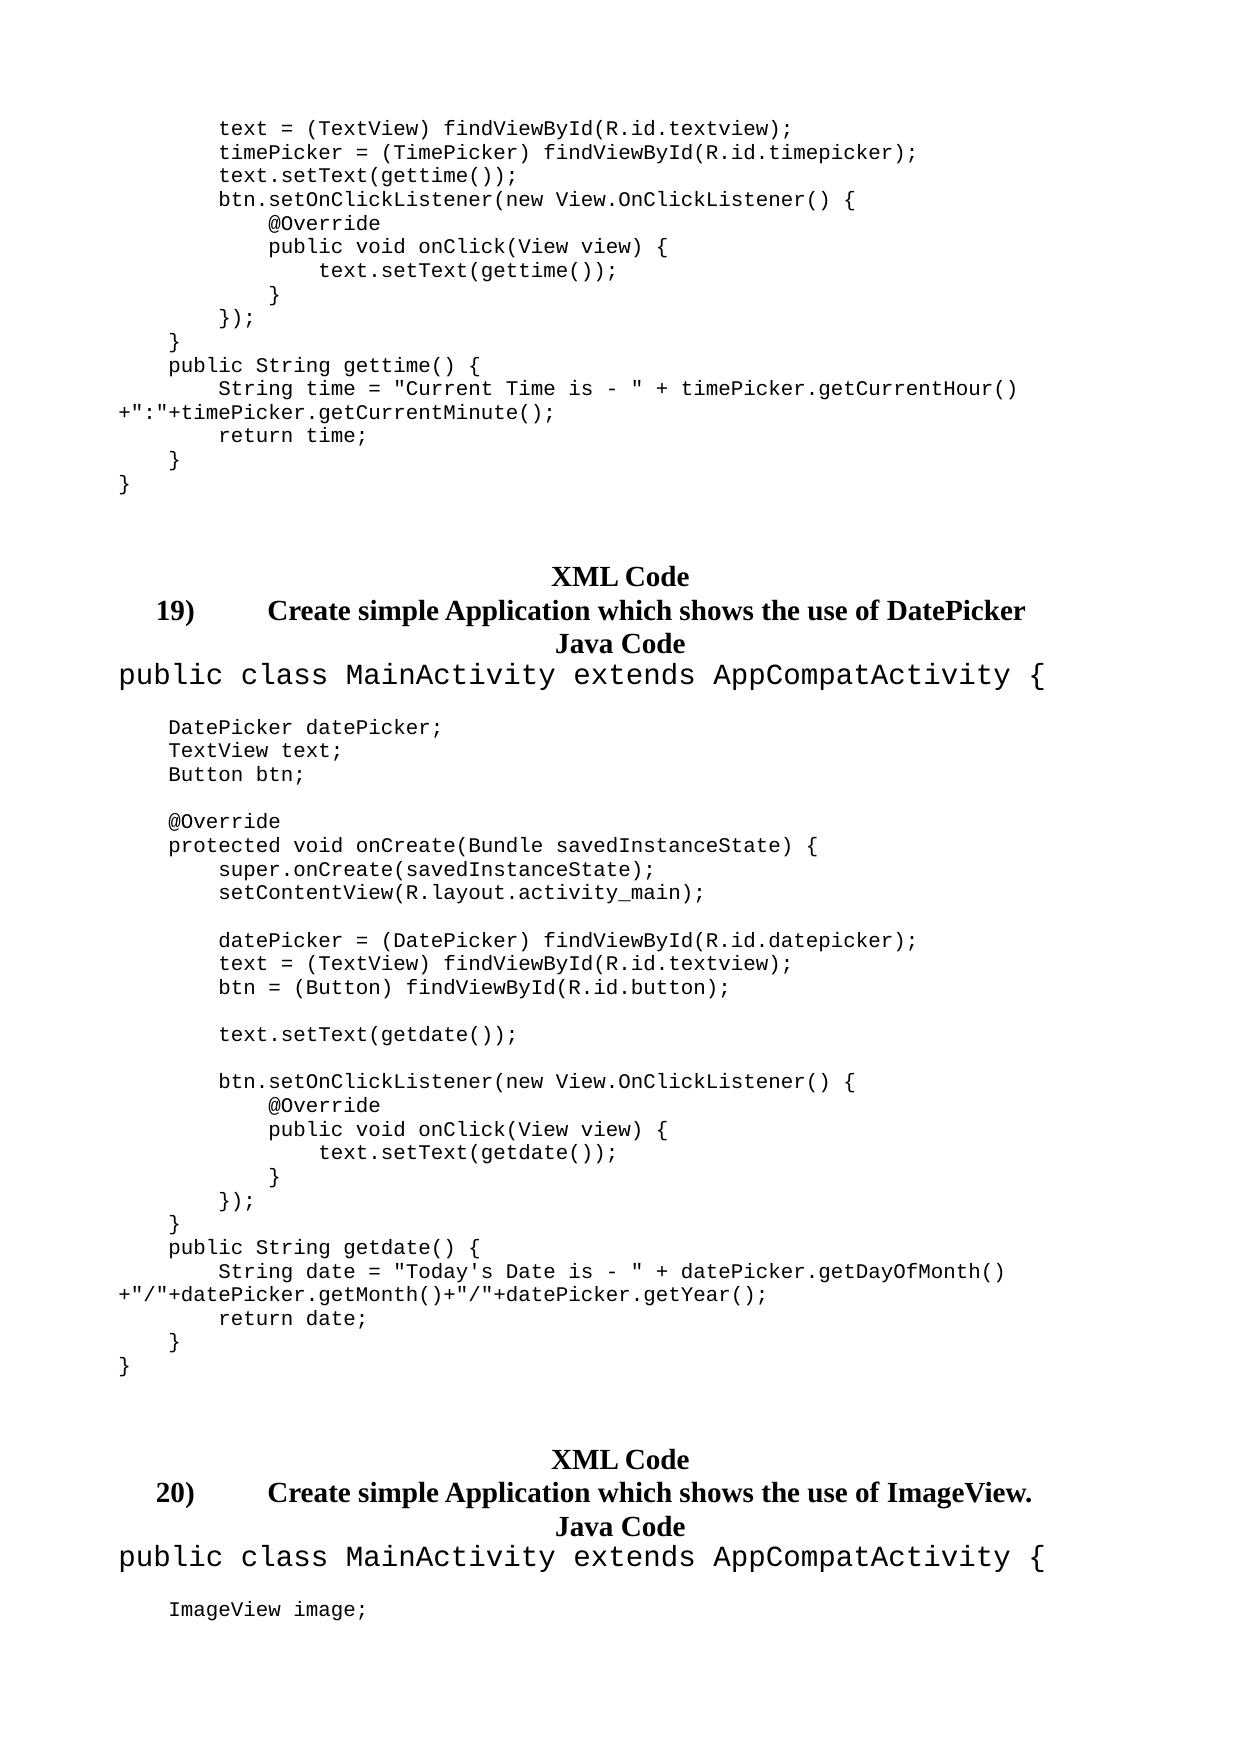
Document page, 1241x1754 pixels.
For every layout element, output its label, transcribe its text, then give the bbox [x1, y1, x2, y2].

text text.setText(getdate()); [118, 1142, 1122, 1166]
text Java Code [118, 627, 1122, 660]
text datePicker = (DatePicker) findViewById(R.id.datepicker); [118, 929, 1122, 953]
text } [118, 449, 1122, 473]
text DatePicker datePicker; [118, 717, 1122, 740]
text String date = "Today's Date is - " + datePicker.getDayOfMonth()+"/"+datePicker.getMonth()+"/"+datePicker.getYear(); [118, 1261, 1122, 1308]
text public String getdate() { [118, 1237, 1122, 1261]
text } [118, 473, 1122, 496]
text public String gettime() { [118, 354, 1122, 378]
text protected void onCreate(Bundle savedInstanceState) { [118, 835, 1122, 859]
text }); [118, 307, 1122, 331]
list Create simple Application which shows the use of ImageView. [156, 1475, 1122, 1509]
text } [118, 1332, 1122, 1355]
text btn = (Button) findViewById(R.id.button); [118, 977, 1122, 1001]
text text = (TextView) findViewById(R.id.textview); [118, 118, 1122, 142]
text public class MainActivity extends AppCompatActivity { [118, 660, 1122, 693]
text btn.setOnClickListener(new View.OnClickListener() { [118, 189, 1122, 213]
text Button btn; [118, 764, 1122, 788]
text Java Code [118, 1509, 1122, 1542]
text } [118, 1355, 1122, 1379]
text } [118, 331, 1122, 354]
text @Override [118, 213, 1122, 236]
text public class MainActivity extends AppCompatActivity { [118, 1542, 1122, 1576]
text }); [118, 1190, 1122, 1213]
text } [118, 1213, 1122, 1237]
text @Override [118, 1095, 1122, 1119]
text super.onCreate(savedInstanceState); [118, 859, 1122, 882]
text String time = "Current Time is - " + timePicker.getCurrentHour()+":"+timePicker.getCurrentMinute(); [118, 378, 1122, 426]
text XML Code [118, 1442, 1122, 1475]
text text = (TextView) findViewById(R.id.textview); [118, 953, 1122, 977]
text return date; [118, 1308, 1122, 1332]
text setContentView(R.layout.activity_main); [118, 882, 1122, 906]
text text.setText(gettime()); [118, 165, 1122, 189]
text return time; [118, 426, 1122, 449]
text TextView text; [118, 740, 1122, 764]
text public void onClick(View view) { [118, 1119, 1122, 1142]
text btn.setOnClickListener(new View.OnClickListener() { [118, 1071, 1122, 1095]
text text.setText(gettime()); [118, 260, 1122, 284]
text public void onClick(View view) { [118, 236, 1122, 260]
text } [118, 284, 1122, 307]
text ImageView image; [118, 1599, 1122, 1623]
list Create simple Application which shows the use of DatePicker [156, 593, 1122, 627]
text @Override [118, 811, 1122, 835]
text timePicker = (TimePicker) findViewById(R.id.timepicker); [118, 142, 1122, 165]
text XML Code [118, 559, 1122, 593]
text text.setText(getdate()); [118, 1024, 1122, 1048]
text } [118, 1166, 1122, 1190]
